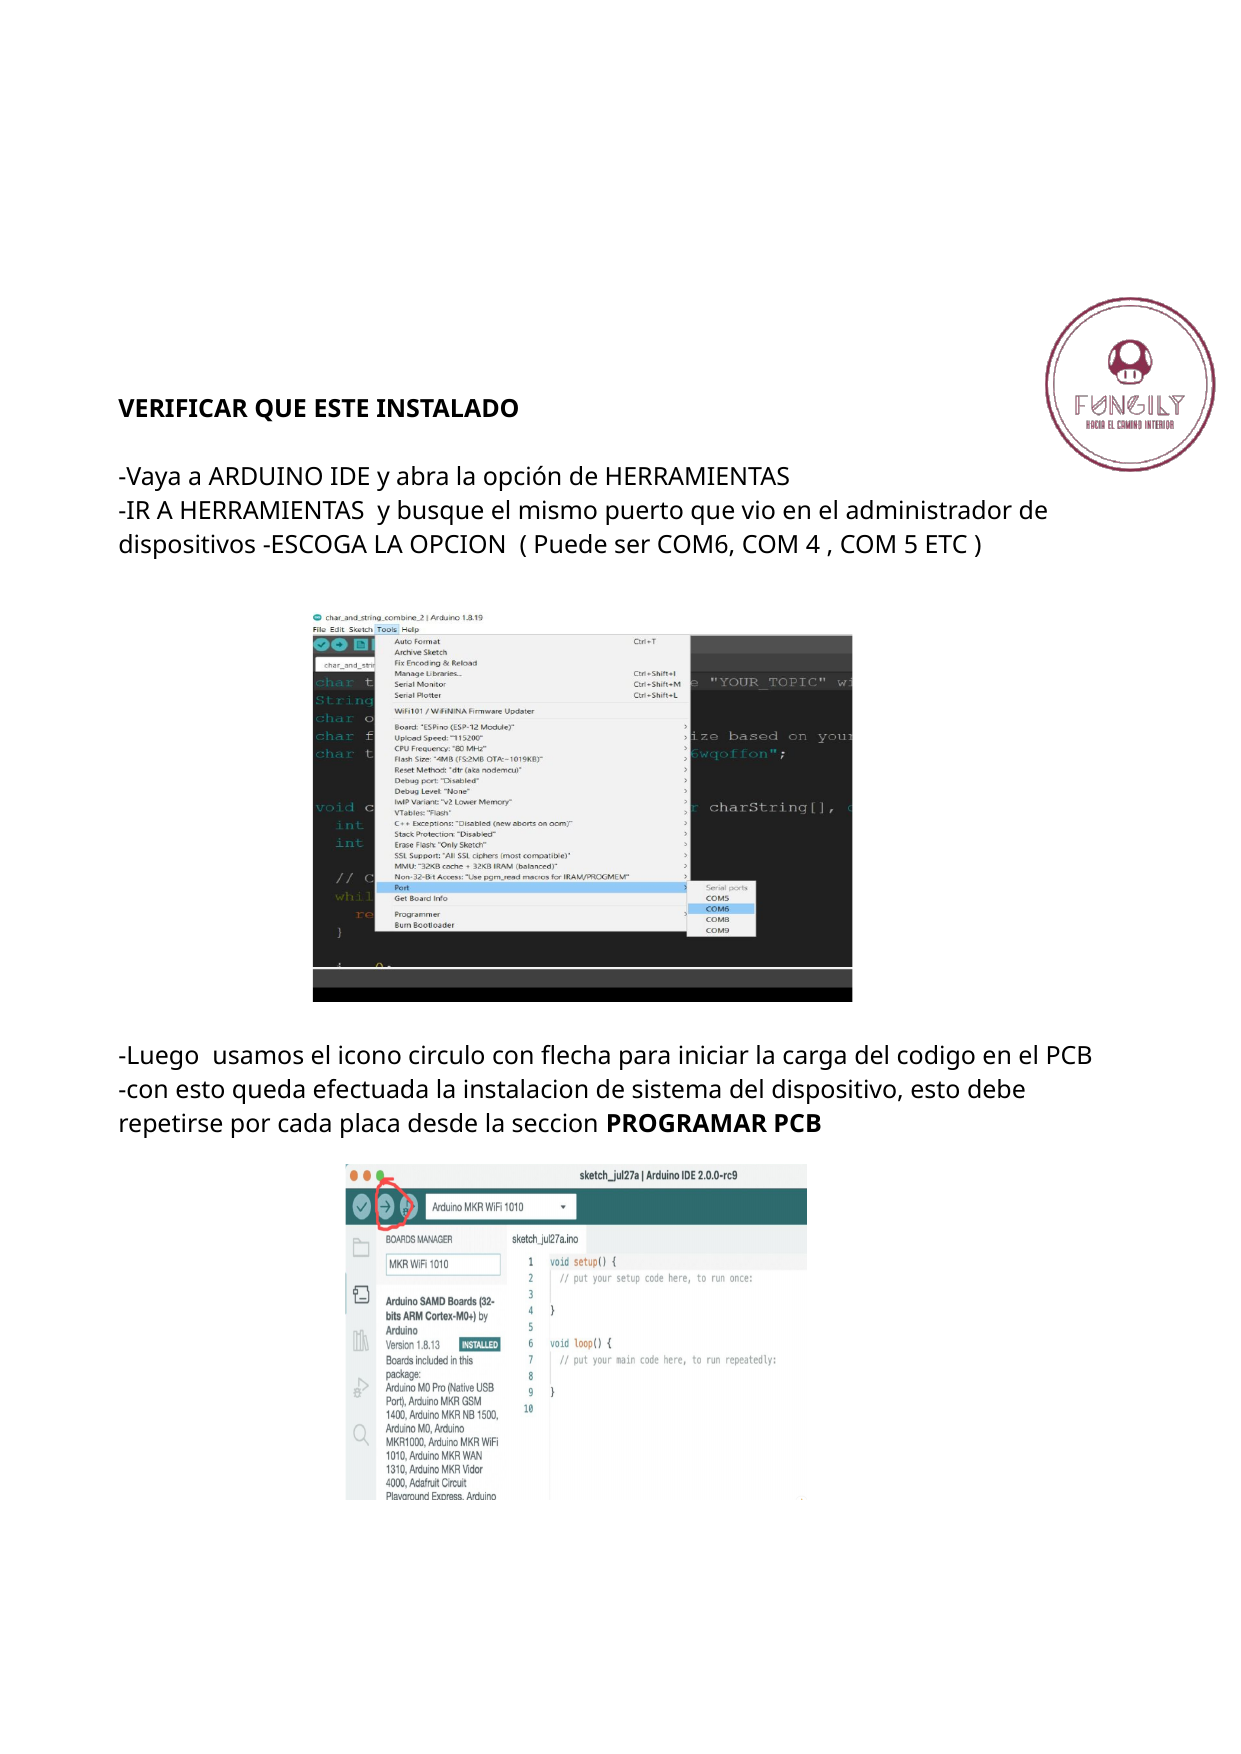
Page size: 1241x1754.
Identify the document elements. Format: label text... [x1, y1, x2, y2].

text -Luego usamos el icono circulo con flecha para iniciar la carga del codigo en el PCB [118, 1038, 1122, 1072]
text -IR A HERRAMIENTAS y busque el mismo puerto que vio en el administrador de dispositivos -ESCOGA LA OPCION ( Puede ser COM6, COM 4 , COM 5 ETC ) [118, 493, 1122, 561]
text -Vaya a ARDUINO IDE y abra la opción de HERRAMIENTAS [118, 459, 1122, 493]
picture [1020, 273, 1241, 489]
text VERIFICAR QUE ESTE INSTALADO [118, 391, 1020, 425]
picture [345, 1164, 807, 1500]
picture [312, 612, 853, 1002]
text -con esto queda efectuada la instalacion de sistema del dispositivo, esto debe repetirse por cada placa desde la seccion PROGRAMAR PCB [118, 1072, 1122, 1140]
